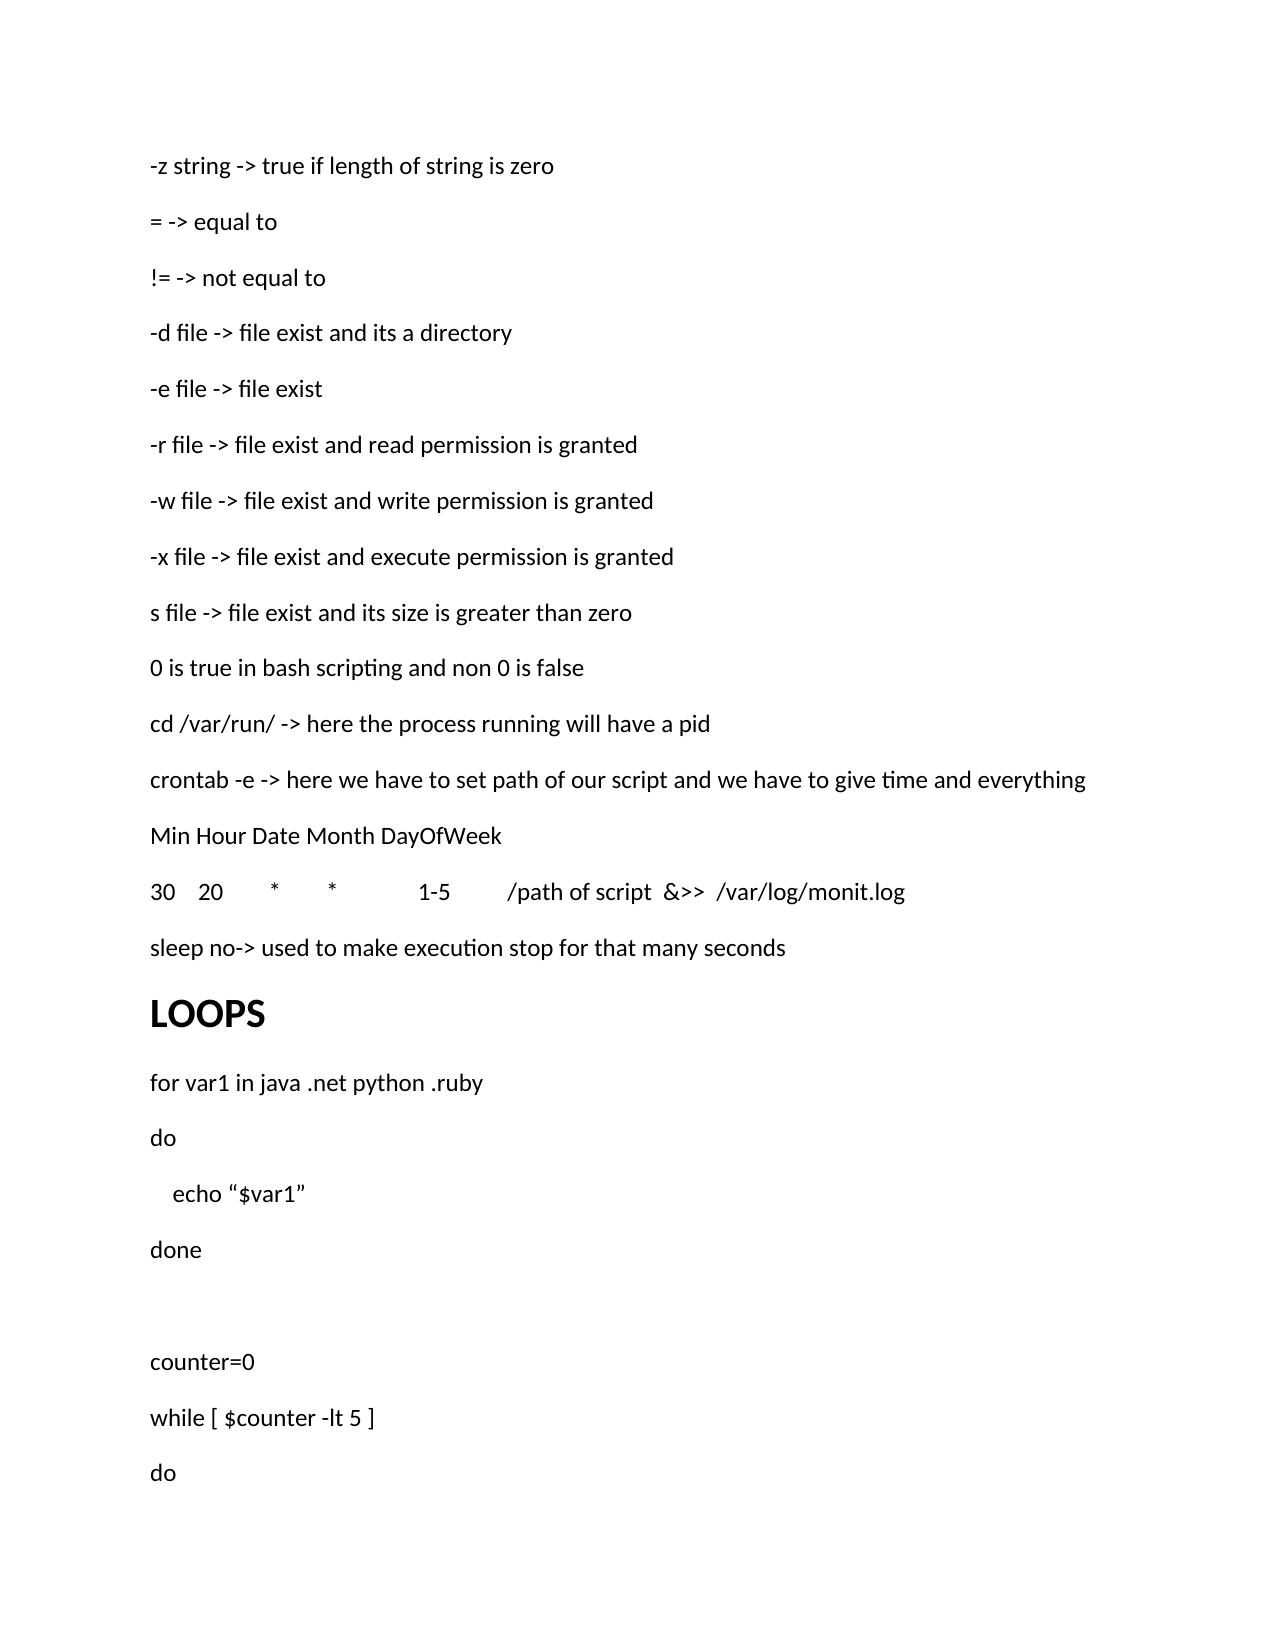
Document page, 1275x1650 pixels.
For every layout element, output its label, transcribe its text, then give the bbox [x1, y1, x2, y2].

text echo “$var1” [150, 1178, 1125, 1209]
text -e file -> file exist [150, 373, 1125, 404]
text while [ $counter -lt 5 ] [150, 1402, 1125, 1432]
text sleep no-> used to make execution stop for that many seconds [150, 932, 1125, 962]
text do [150, 1458, 1125, 1488]
text 0 is true in bash scripting and non 0 is false [150, 652, 1125, 683]
text do [150, 1123, 1125, 1153]
text crontab -e -> here we have to set path of our script and we have to give time and everything [150, 764, 1125, 795]
text -z string -> true if length of string is zero [150, 150, 1125, 181]
text 30 20 * * 1-5 /path of script &>> /var/log/monit.log [150, 876, 1125, 906]
text -w file -> file exist and write permission is granted [150, 485, 1125, 516]
text counter=0 [150, 1346, 1125, 1376]
text -x file -> file exist and execute permission is granted [150, 541, 1125, 571]
text s file -> file exist and its size is greater than zero [150, 597, 1125, 627]
text != -> not equal to [150, 262, 1125, 292]
text for var1 in java .net python .ruby [150, 1067, 1125, 1097]
text Min Hour Date Month DayOfWeek [150, 820, 1125, 851]
text -r file -> file exist and read permission is granted [150, 429, 1125, 460]
text = -> equal to [150, 206, 1125, 236]
text LOOPS [150, 987, 1125, 1038]
text done [150, 1234, 1125, 1265]
text cd /var/run/ -> here the process running will have a pid [150, 708, 1125, 739]
text -d file -> file exist and its a directory [150, 317, 1125, 348]
